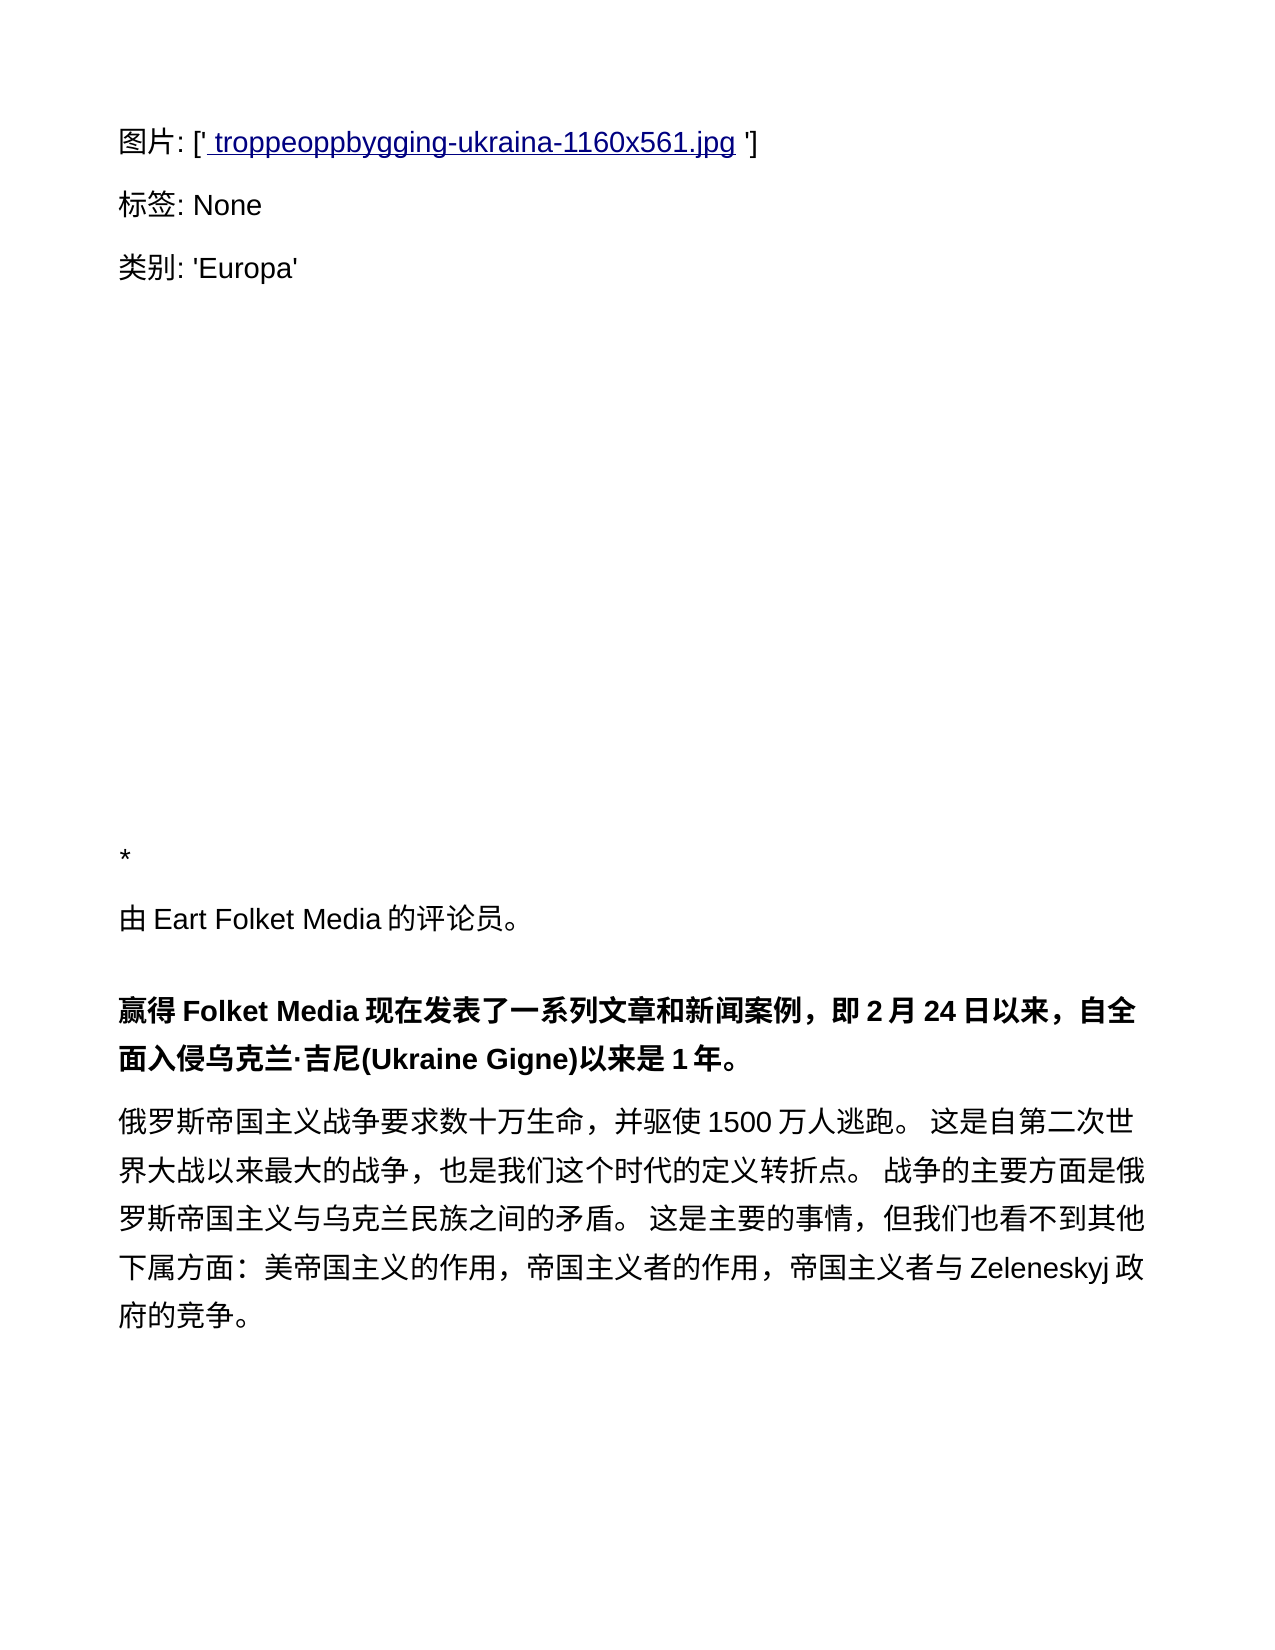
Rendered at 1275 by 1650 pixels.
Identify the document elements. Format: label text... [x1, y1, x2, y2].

text 标签: None [118, 181, 1157, 223]
text 图片: [' troppeoppbygging-ukraina-1160x561.jpg '] [118, 118, 1157, 160]
text 乌克兰战争 革命运动带领政治斗争与俄罗斯帝国主义揭示它。 赢得民间媒体将使我们的读者有机会了解情况。 在本文中，可以看到我们发表的有关战争历史背景的内容，以及全面入侵的准备。 在这里，您可以阅读有关战争的发展以及革命运动对此的立场。 [177, 1356, 1098, 1385]
text 由Eart Folket Media的评论员。 [118, 895, 1157, 938]
text 赢得Folket Media现在发表了一系列文章和新闻案例，即2月24日以来，自全面入侵乌克兰·吉尼(Ukraine Gigne)以来是1年。 [118, 987, 1157, 1078]
text 俄罗斯帝国主义战争要求数十万生命，并驱使1500万人逃跑。 这是自第二次世界大战以来最大的战争，也是我们这个时代的定义转折点。 战争的主要方面是俄罗斯帝国主义与乌克兰民族之间的矛盾。 这是主要的事情，但我们也看不到其他下属方面：美帝国主义的作用，帝国主义者的作用，帝国主义者与Zeleneskyj政府的竞争。 [118, 1099, 1157, 1335]
text 类别: 'Europa' [118, 244, 1157, 287]
text * [118, 307, 1157, 876]
